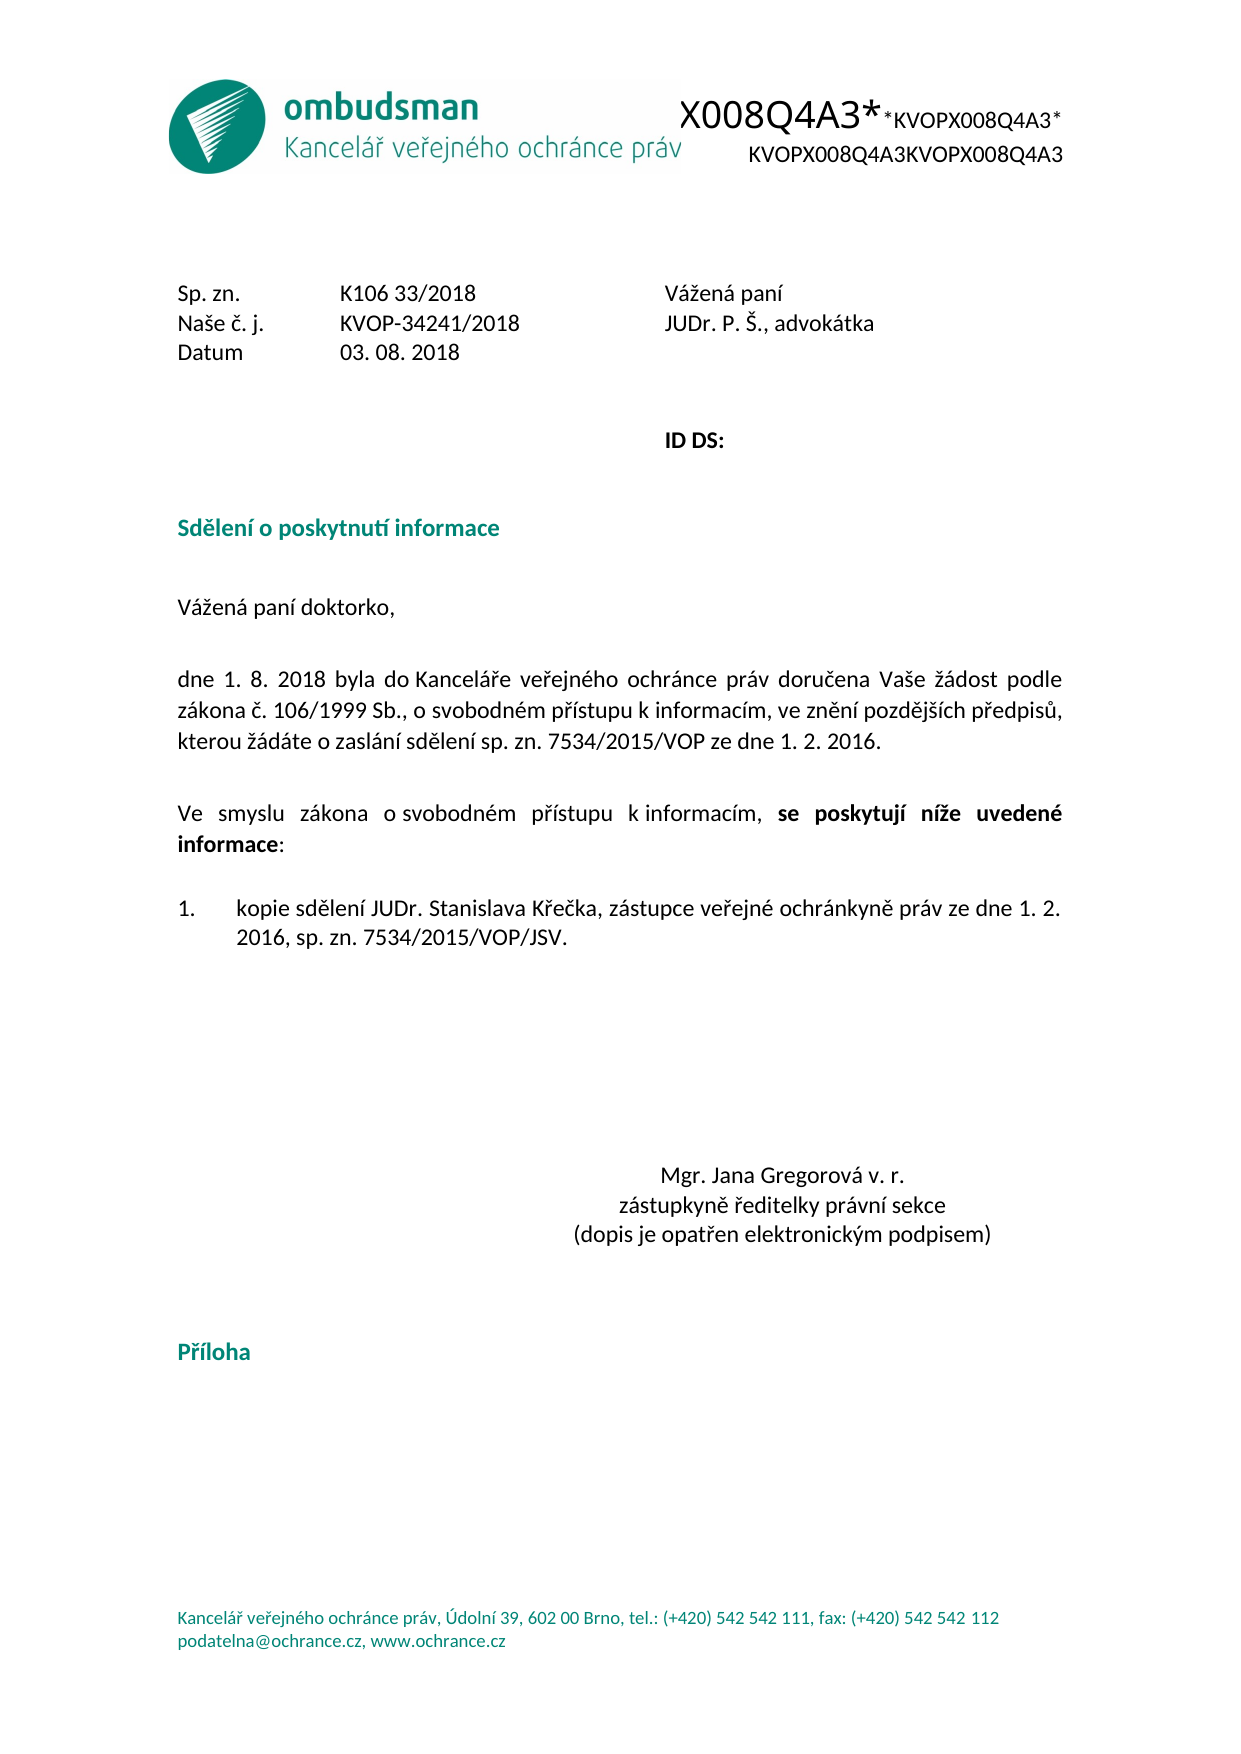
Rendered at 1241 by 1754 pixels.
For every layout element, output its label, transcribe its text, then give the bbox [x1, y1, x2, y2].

table_header Sp. zn. Naše č. j. Datum [177, 220, 340, 513]
text Mgr. Jana Gregorová v. r. [502, 1160, 1063, 1190]
table_header Vážená paní JUDr. P. Š., advokátka ID DS: [665, 220, 1085, 513]
table_header K106 33/2018 KVOP-34241/2018 03. 08. 2018 [340, 220, 664, 513]
text (dopis je opatřen elektronickým podpisem) [502, 1219, 1063, 1248]
text zástupkyně ředitelky právní sekce [502, 1190, 1063, 1219]
subtitle Sdělení o poskytnutí informace [177, 513, 1063, 543]
text Vážená paní doktorko, [177, 592, 1063, 621]
text Ve smyslu zákona o svobodném přístupu k informacím, se poskytují níže uvedené informace: [177, 798, 1063, 858]
text dne 1. 8. 2018 byla do Kanceláře veřejného ochránce práv doručena Vaše žádost podle zákona č. 106/1999 Sb., o svobodném přístupu k informacím, ve znění pozdějších předpisů, kterou žádáte o zaslání sdělení sp. zn. 7534/2015/VOP ze dne 1. 2. 2016. [177, 664, 1063, 755]
text Příloha [177, 1336, 1063, 1367]
list kopie sdělení JUDr. Stanislava Křečka, zástupce veřejné ochránkyně práv ze dne 1. 2. 2016, sp. zn. 7534/2015/VOP/JSV. [177, 893, 1063, 952]
